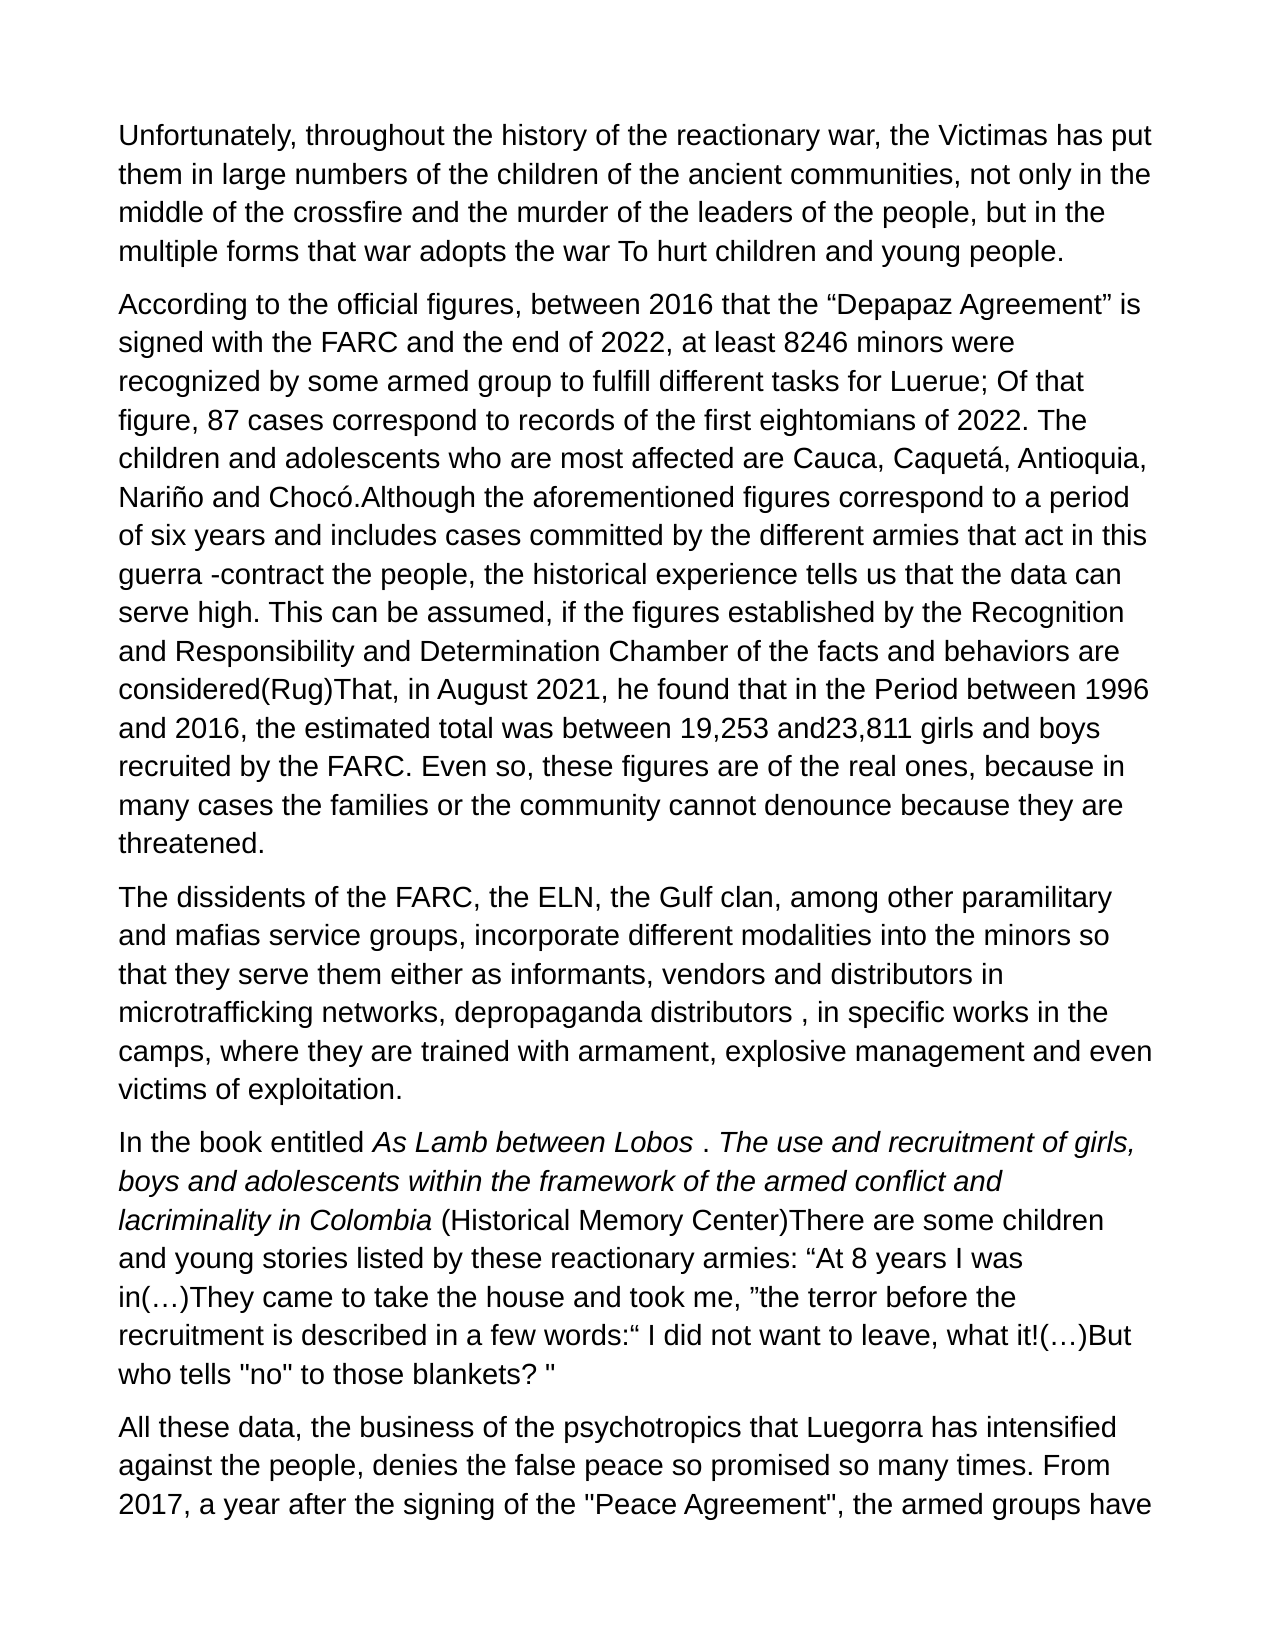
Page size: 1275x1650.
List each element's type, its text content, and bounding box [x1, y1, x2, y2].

text All these data, the business of the psychotropics that Luegorra has intensified against the people, denies the false peace so promised so many times. From 2017, a year after the signing of the "Peace Agreement", the armed groups have [118, 1410, 1157, 1520]
text The dissidents of the FARC, the ELN, the Gulf clan, among other paramilitary and mafias service groups, incorporate different modalities into the minors so that they serve them either as informants, vendors and distributors in microtrafficking networks, depropaganda distributors , in specific works in the camps, where they are trained with armament, explosive management and even victims of exploitation. [118, 879, 1157, 1106]
text According to the official figures, between 2016 that the “Depapaz Agreement” is signed with the FARC and the end of 2022, at least 8246 minors were recognized by some armed group to fulfill different tasks for Luerue; Of that figure, 87 cases correspond to records of the first eightomians of 2022. The children and adolescents who are most affected are Cauca, Caquetá, Antioquia, Nariño and Chocó.Although the aforementioned figures correspond to a period of six years and includes cases committed by the different armies that act in this guerra -contract the people, the historical experience tells us that the data can serve high. This can be assumed, if the figures established by the Recognition and Responsibility and Determination Chamber of the facts and behaviors are considered(Rug)That, in August 2021, he found that in the Period between 1996 and 2016, the estimated total was between 19,253 and23,811 girls and boys recruited by the FARC. Even so, these figures are of the real ones, because in many cases the families or the community cannot denounce because they are threatened. [118, 287, 1157, 860]
text Unfortunately, throughout the history of the reactionary war, the Victimas has put them in large numbers of the children of the ancient communities, not only in the middle of the crossfire and the murder of the leaders of the people, but in the multiple forms that war adopts the war To hurt children and young people. [118, 118, 1157, 267]
text In the book entitled As Lamb between Lobos . The use and recruitment of girls, boys and adolescents within the framework of the armed conflict and lacriminality in Colombia (Historical Memory Center)There are some children and young stories listed by these reactionary armies: “At 8 years I was in(…)They came to take the house and took me, ”the terror before the recruitment is described in a few words:“ I did not want to leave, what it!(…)But who tells "no" to those blankets? " [118, 1125, 1157, 1390]
